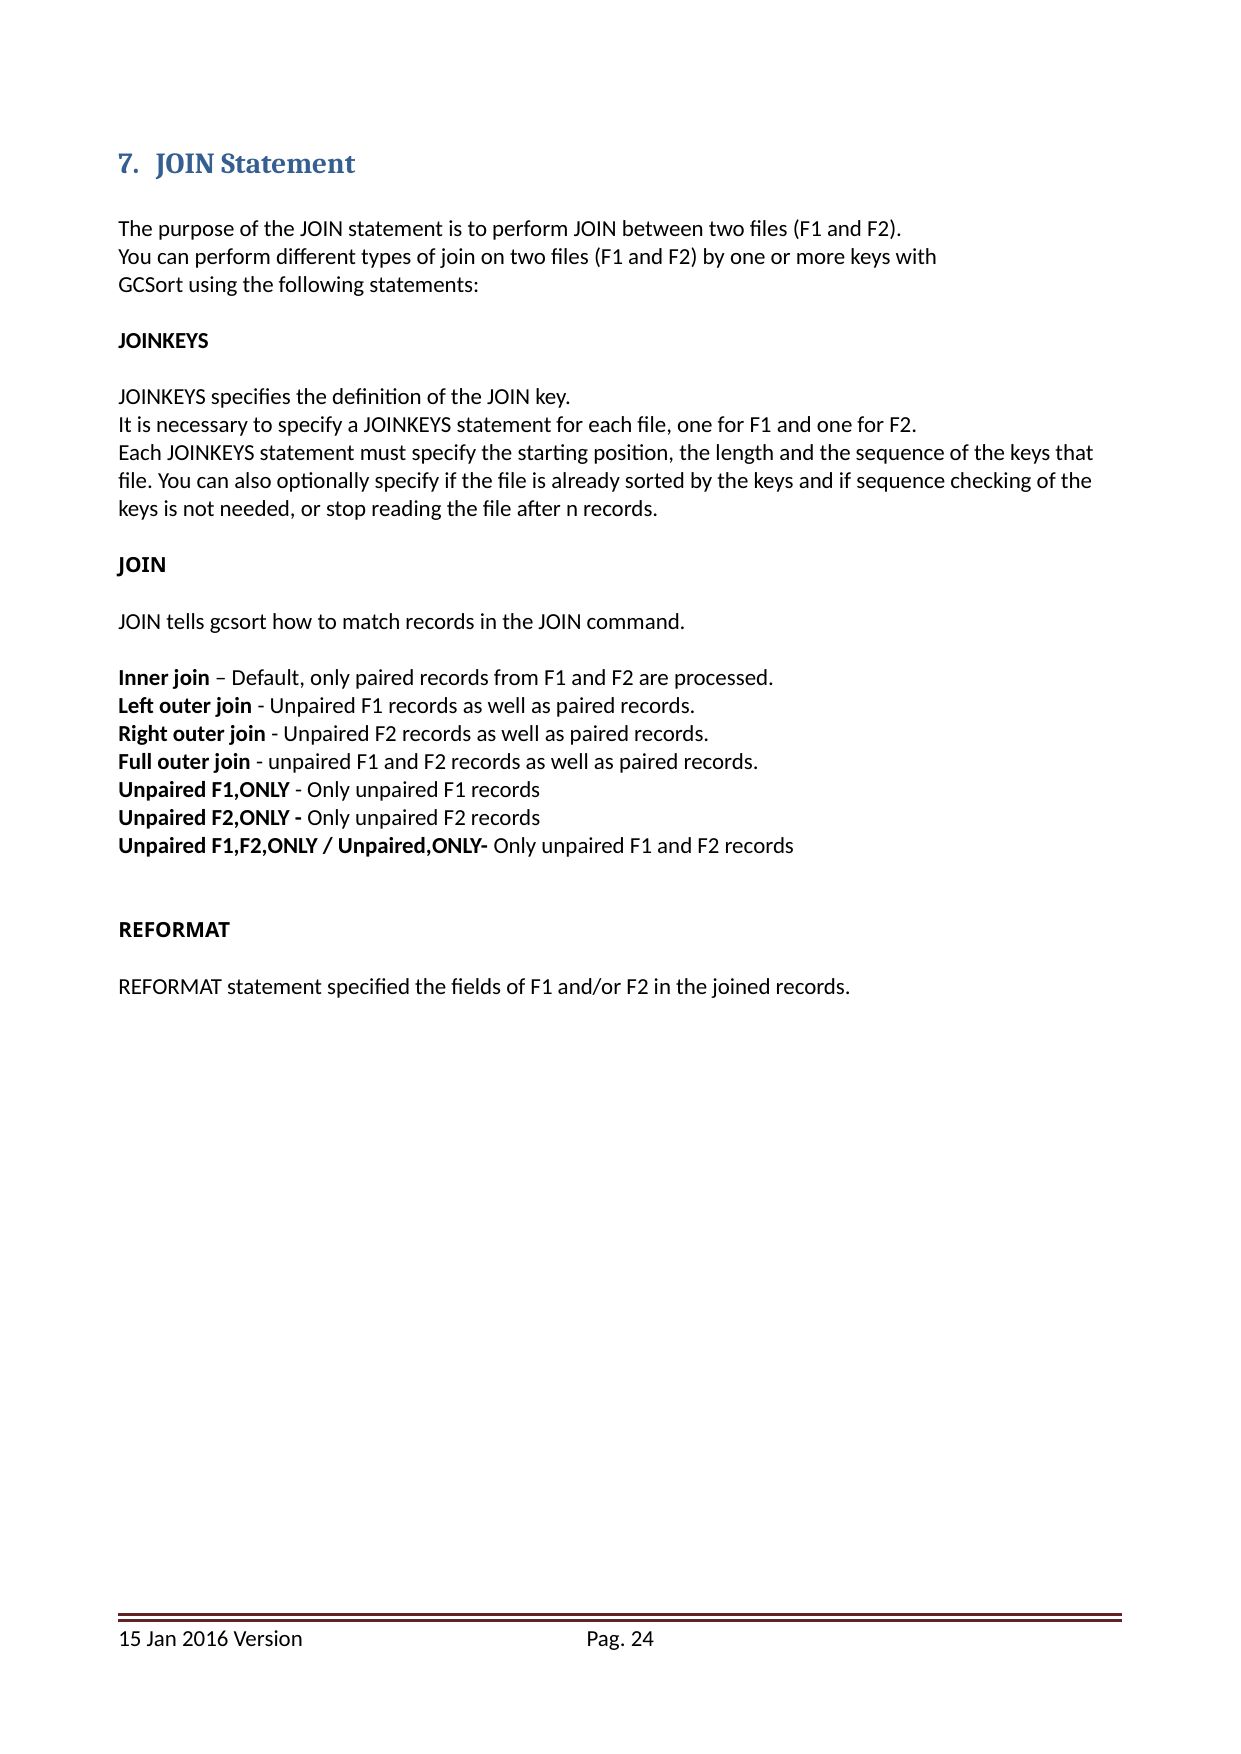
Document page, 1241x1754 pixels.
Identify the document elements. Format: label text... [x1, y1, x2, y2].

text JOIN tells gcsort how to match records in the JOIN command. [118, 607, 1122, 635]
text JOIN [118, 550, 1122, 579]
text It is necessary to specify a JOINKEYS statement for each file, one for F1 and one for F2. [118, 410, 1122, 438]
text Unpaired F2,ONLY - Only unpaired F2 records [118, 803, 1122, 831]
text Unpaired F1,F2,ONLY / Unpaired,ONLY- Only unpaired F1 and F2 records [118, 831, 1122, 859]
text The purpose of the JOIN statement is to perform JOIN between two files (F1 and F2). [118, 214, 1122, 242]
text REFORMAT [118, 916, 1122, 944]
text Unpaired F1,ONLY - Only unpaired F1 records [118, 775, 1122, 803]
text Full outer join - unpaired F1 and F2 records as well as paired records. [118, 747, 1122, 775]
text Each JOINKEYS statement must specify the starting position, the length and the sequence of the keys that file. You can also optionally specify if the file is already sorted by the keys and if sequence checking of the keys is not needed, or stop reading the file after n records. [118, 438, 1122, 522]
text JOINKEYS [118, 326, 1122, 354]
text Right outer join - Unpaired F2 records as well as paired records. [118, 719, 1122, 747]
text GCSort using the following statements: [118, 270, 1122, 298]
list JOIN Statement [118, 148, 1122, 181]
text REFORMAT statement specified the fields of F1 and/or F2 in the joined records. [118, 972, 1122, 1000]
text Left outer join - Unpaired F1 records as well as paired records. [118, 691, 1122, 719]
text JOINKEYS specifies the definition of the JOIN key. [118, 382, 1122, 410]
text Inner join – Default, only paired records from F1 and F2 are processed. [118, 663, 1122, 691]
text You can perform different types of join on two files (F1 and F2) by one or more keys with [118, 242, 1122, 270]
